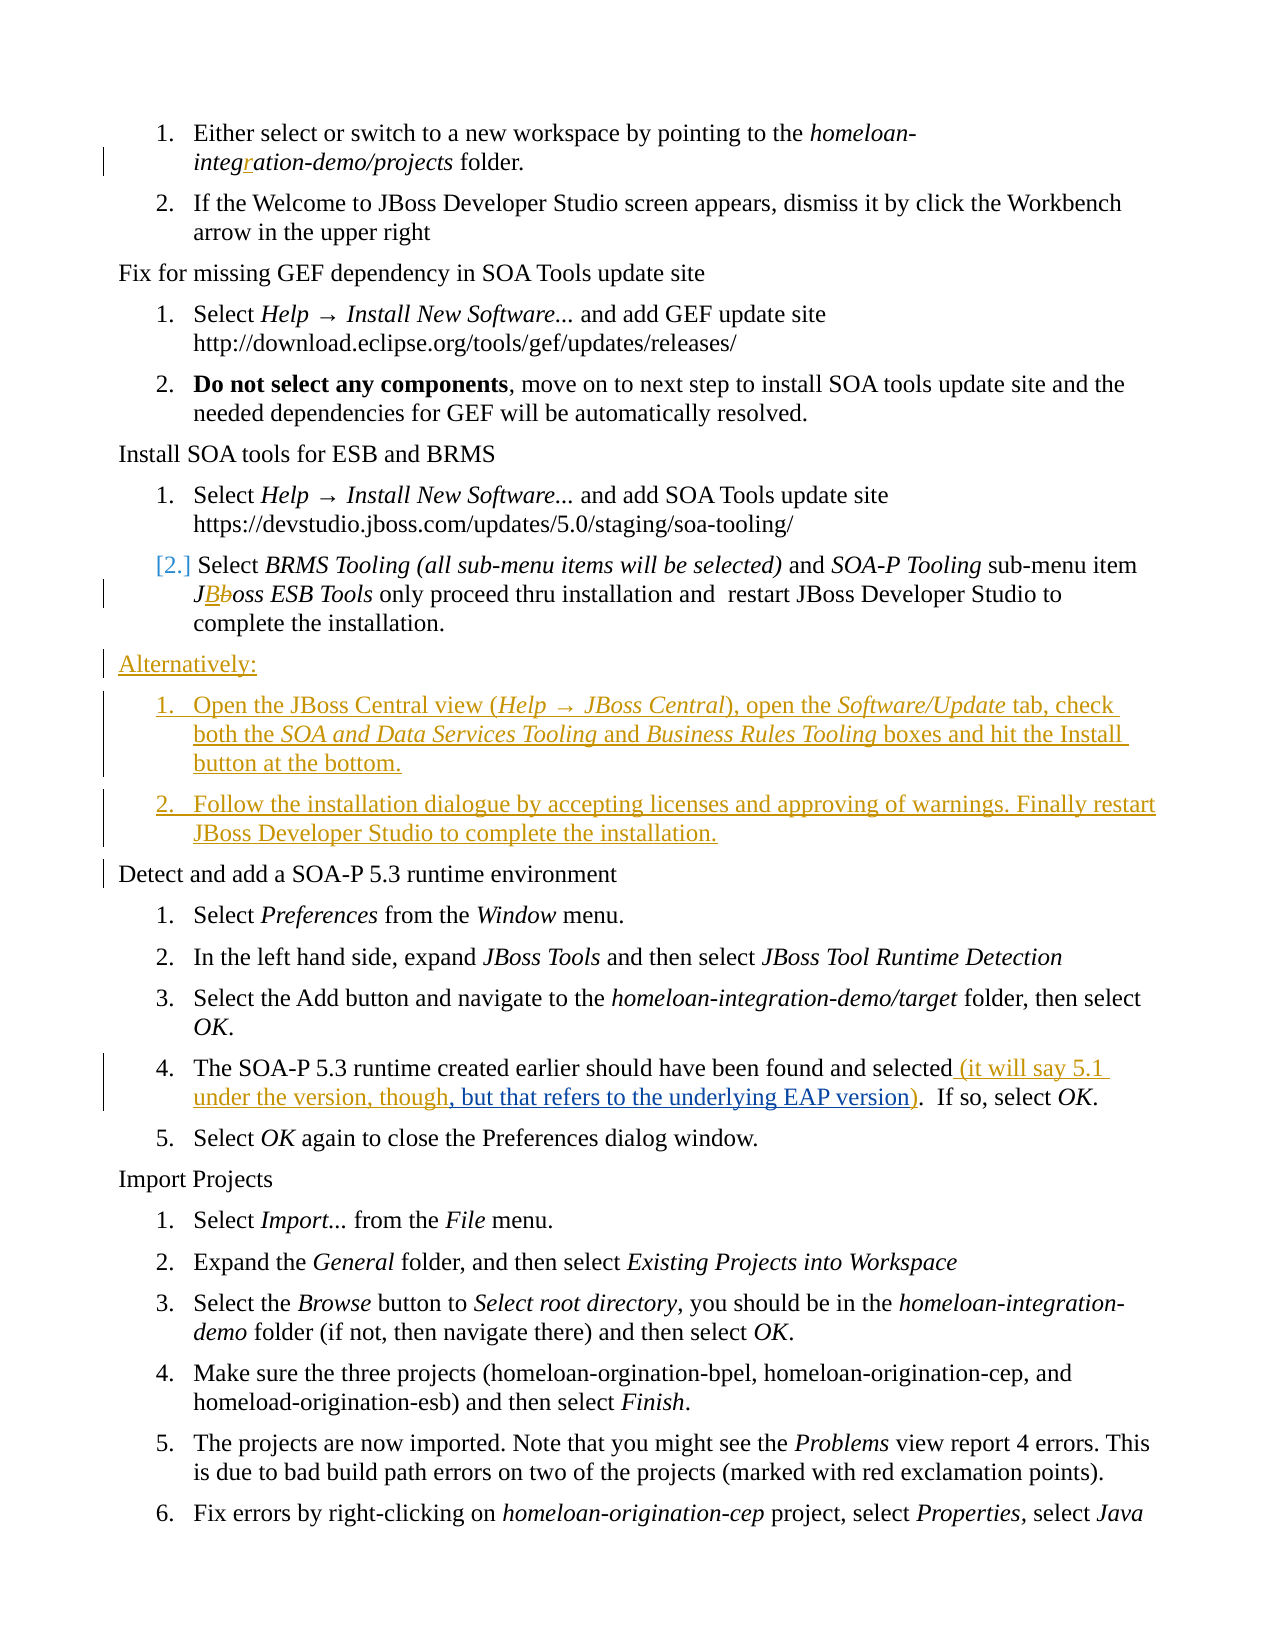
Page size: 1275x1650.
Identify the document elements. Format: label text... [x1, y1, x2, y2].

text Detect and add a SOA-P 5.3 runtime environment [118, 859, 1157, 888]
list Select the Add button and navigate to the homeloan-integration-demo/target folder, then select OK. [156, 983, 1157, 1041]
list Expand the General folder, and then select Existing Projects into Workspace [156, 1247, 1157, 1276]
list Follow the installation dialogue by accepting licenses and approving of warnings. Finally restart JBoss Developer Studio to complete the installation. [156, 789, 1157, 847]
list Make sure the three projects (homeloan-orgination-bpel, homeloan-origination-cep, and homeload-origination-esb) and then select Finish. [156, 1358, 1157, 1416]
list Select Import... from the File menu. [156, 1206, 1157, 1234]
list Select BRMS Tooling (all sub-menu items will be selected) and SOA-P Tooling sub-menu item JBoss ESB Tools only proceed thru installation and restart JBoss Developer Studio to complete the installation. [156, 551, 1157, 637]
list In the left hand side, expand JBoss Tools and then select JBoss Tool Runtime Detection [156, 942, 1157, 971]
text Import Projects [118, 1164, 1157, 1193]
list Fix errors by right-clicking on homeloan-origination-cep project, select Properties, select Java [156, 1498, 1157, 1527]
list Select OK again to close the Preferences dialog window. [156, 1123, 1157, 1152]
text Alternatively: [118, 649, 1157, 678]
list If the Welcome to JBoss Developer Studio screen appears, dismiss it by click the Workbench arrow in the upper right [156, 188, 1157, 246]
text Install SOA tools for ESB and BRMS [118, 439, 1157, 468]
list The projects are now imported. Note that you might see the Problems view report 4 errors. This is due to bad build path errors on two of the projects (marked with red exclamation points). [156, 1428, 1157, 1486]
list The SOA-P 5.3 runtime created earlier should have been found and selected (it will say 5.1 under the version, though, but that refers to the underlying EAP version). If so, select OK. [156, 1053, 1157, 1111]
list Open the JBoss Central view (Help → JBoss Central), open the Software/Update tab, check both the SOA and Data Services Tooling and Business Rules Tooling boxes and hit the Install button at the bottom. [156, 691, 1157, 777]
list Select Help → Install New Software... and add SOA Tools update site https://devstudio.jboss.com/updates/5.0/staging/soa-tooling/ [156, 481, 1157, 538]
list Select Help → Install New Software... and add GEF update site http://download.eclipse.org/tools/gef/updates/releases/ [156, 299, 1157, 357]
list Select the Browse button to Select root directory, you should be in the homeloan-integration-demo folder (if not, then navigate there) and then select OK. [156, 1288, 1157, 1346]
list Select Preferences from the Window menu. [156, 901, 1157, 929]
text Fix for missing GEF dependency in SOA Tools update site [118, 258, 1157, 287]
list Do not select any components, move on to next step to install SOA tools update site and the needed dependencies for GEF will be automatically resolved. [156, 369, 1157, 427]
list Either select or switch to a new workspace by pointing to the homeloan-integration-demo/projects folder. [156, 118, 1157, 176]
